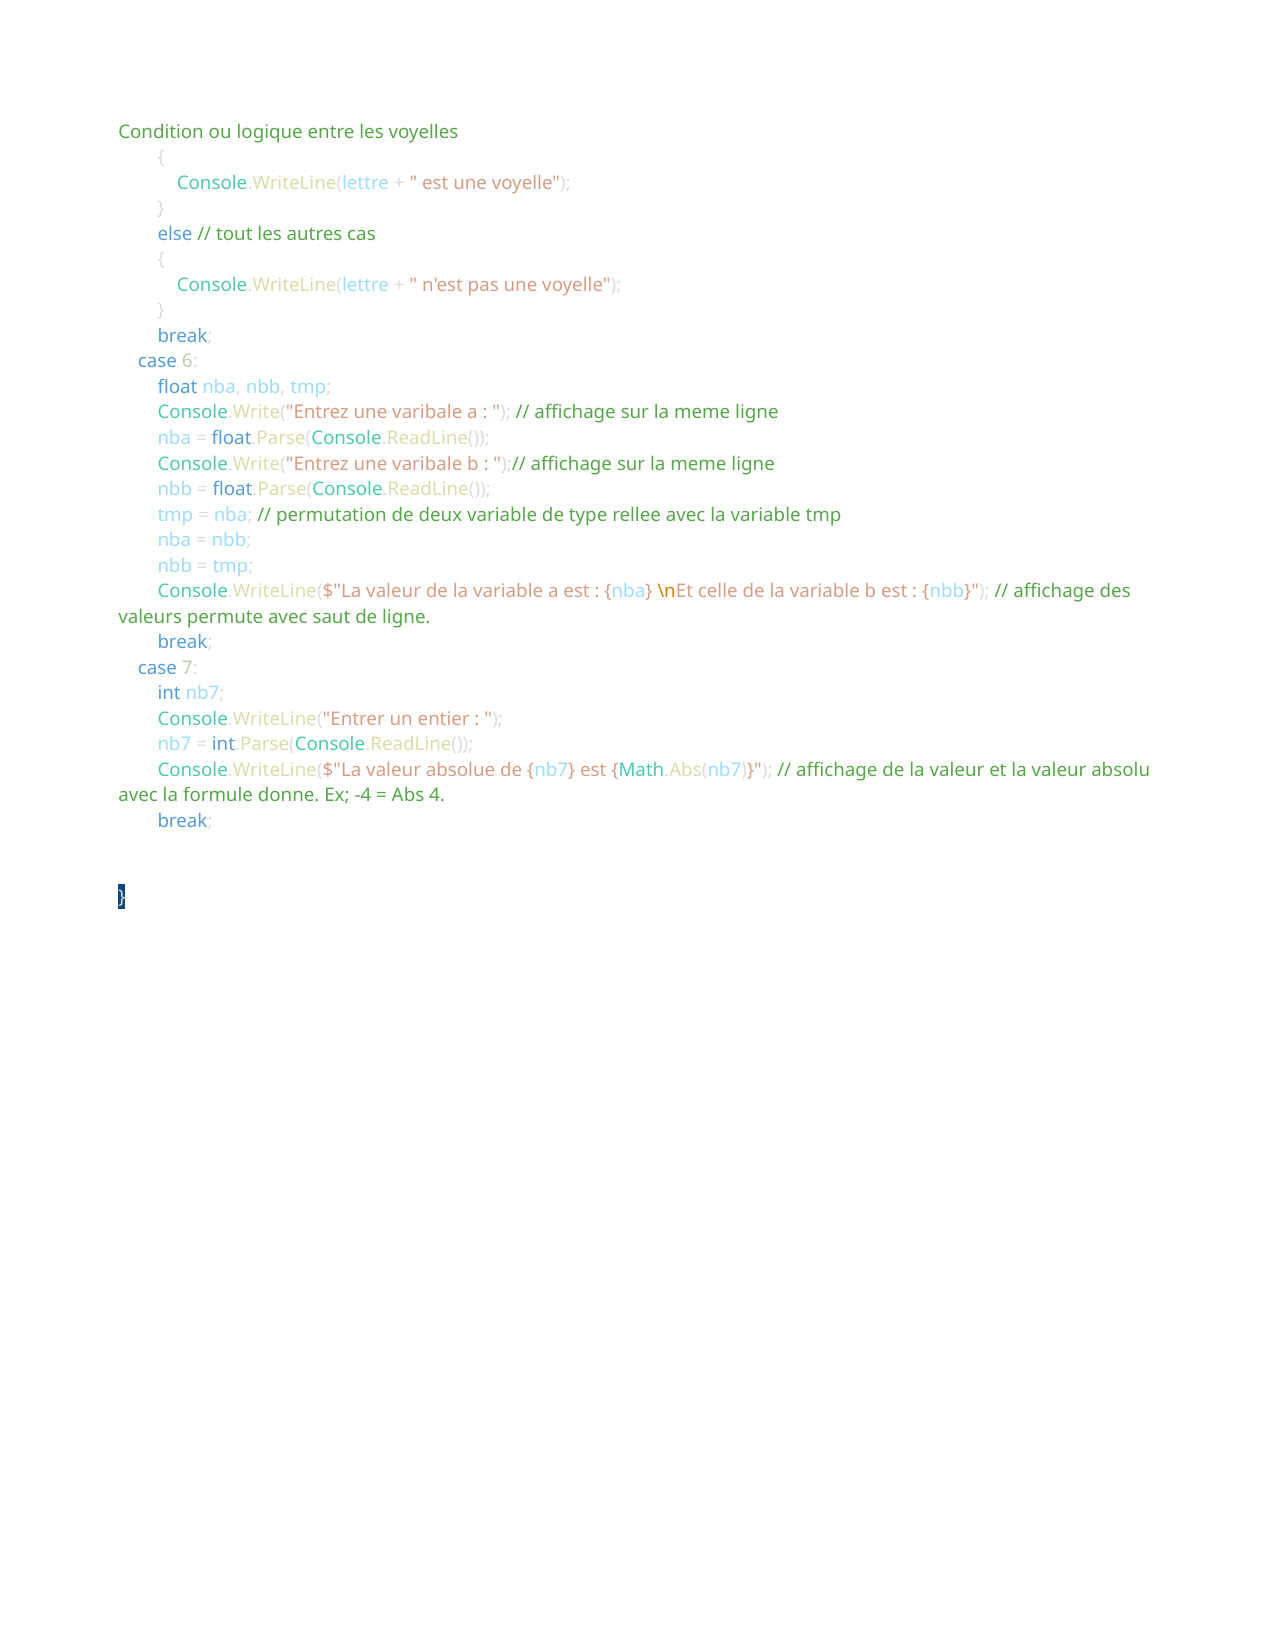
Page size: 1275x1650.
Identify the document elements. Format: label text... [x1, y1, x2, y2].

text Condition ou logique entre les voyelles { Console.WriteLine(lettre + " est une voyelle"); } else // tout les autres cas { Console.WriteLine(lettre + " n'est pas une voyelle"); } break; case 6: float nba, nbb, tmp; Console.Write("Entrez une varibale a : "); // affichage sur la meme ligne nba = float.Parse(Console.ReadLine()); Console.Write("Entrez une varibale b : ");// affichage sur la meme ligne nbb = float.Parse(Console.ReadLine()); tmp = nba; // permutation de deux variable de type rellee avec la variable tmp nba = nbb; nbb = tmp; Console.WriteLine($"La valeur de la variable a est : {nba} \nEt celle de la variable b est : {nbb}"); // affichage des valeurs permute avec saut de ligne. break; case 7: int nb7; Console.WriteLine("Entrer un entier : "); nb7 = int.Parse(Console.ReadLine()); Console.WriteLine($"La valeur absolue de {nb7} est {Math.Abs(nb7)}"); // affichage de la valeur et la valeur absolu avec la formule donne. Ex; -4 = Abs 4. break; } [118, 118, 1157, 909]
